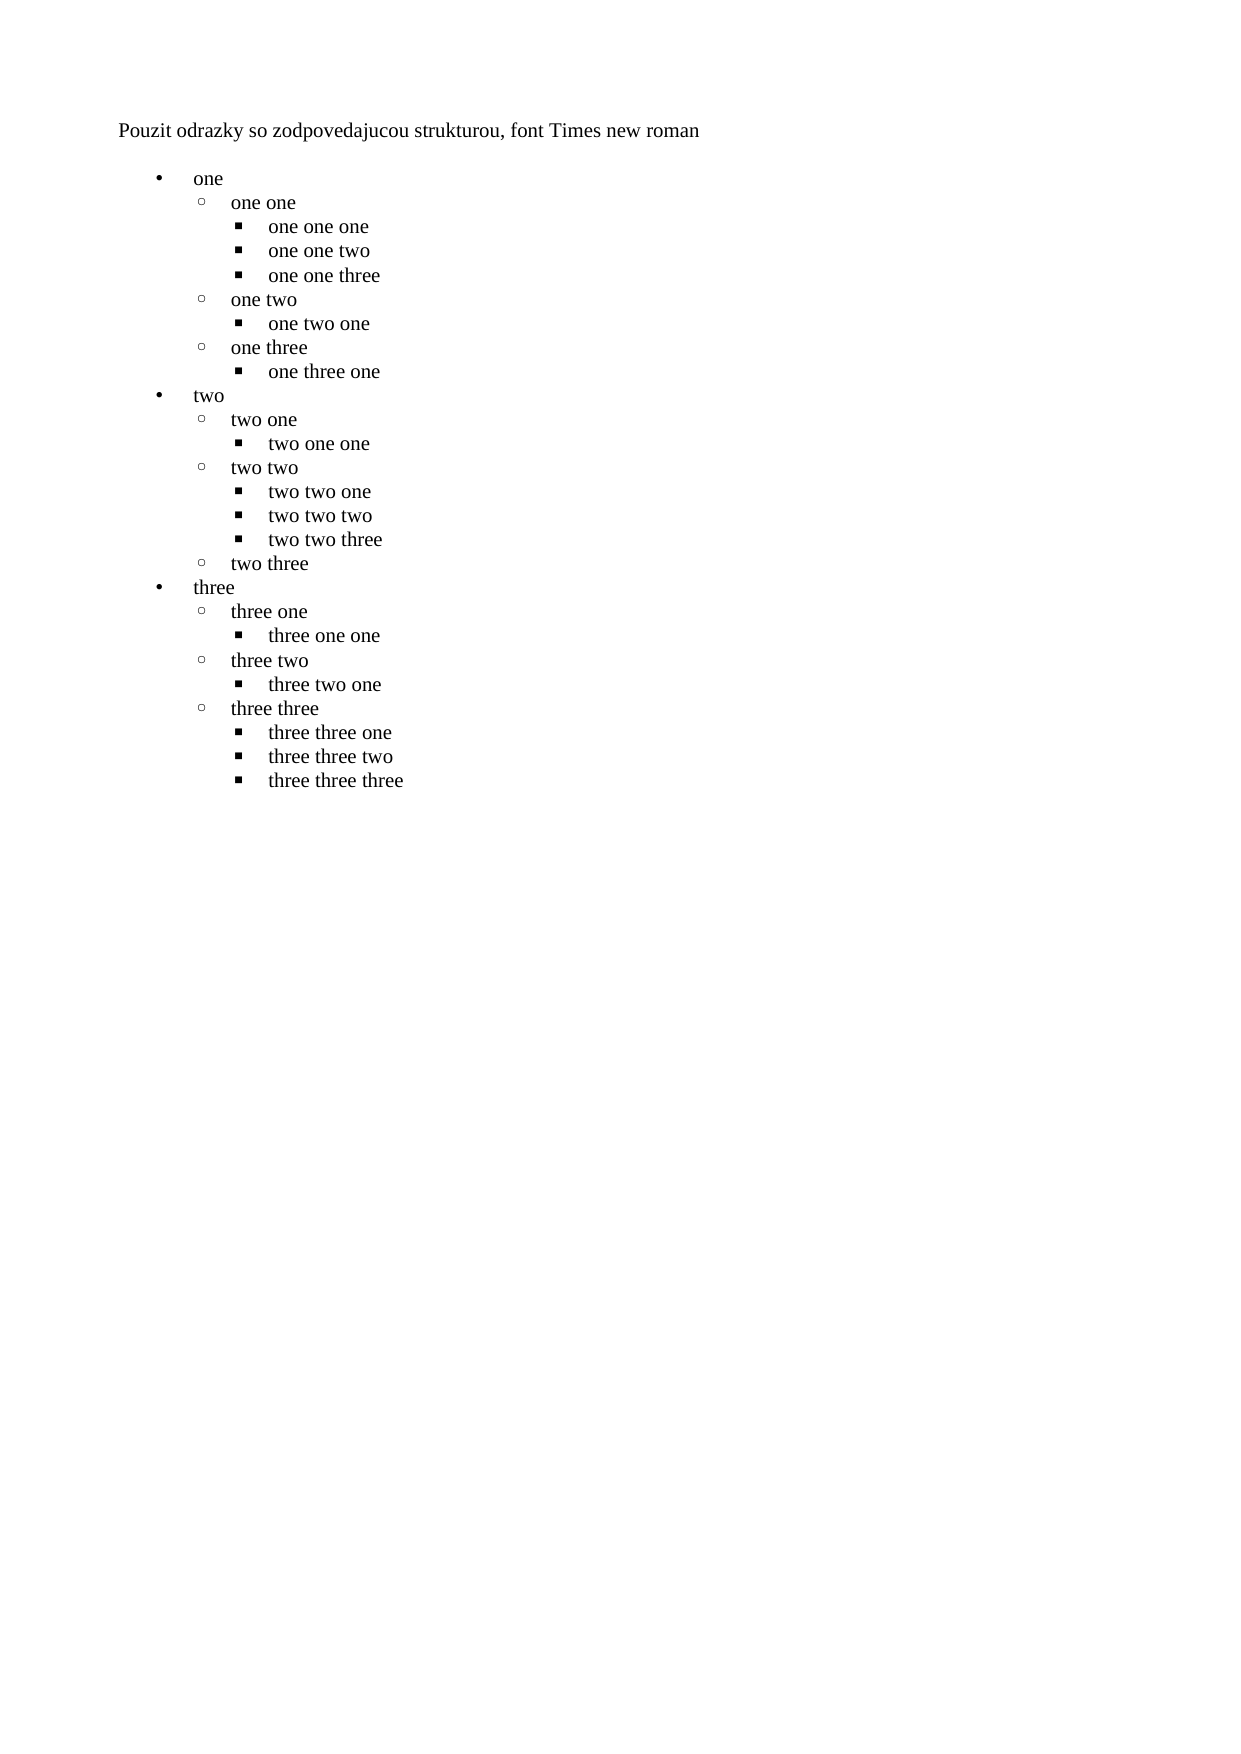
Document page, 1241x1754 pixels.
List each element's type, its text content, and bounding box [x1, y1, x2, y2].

list one two [193, 287, 1122, 311]
list two [156, 383, 1122, 407]
list two one [193, 407, 1122, 431]
text Pouzit odrazky so zodpovedajucou strukturou, font Times new roman [118, 118, 1122, 142]
list one [156, 166, 1122, 190]
list one one [193, 190, 1122, 214]
list one one two [231, 238, 1122, 262]
list three one [193, 599, 1122, 623]
list one three [193, 335, 1122, 359]
list two three [193, 551, 1122, 575]
list three two [193, 647, 1122, 672]
list one two one [231, 311, 1122, 335]
list one one one [231, 214, 1122, 238]
list three [156, 575, 1122, 599]
list one three one [231, 359, 1122, 383]
list three three two [231, 744, 1122, 768]
list two two two [231, 503, 1122, 527]
list one one three [231, 262, 1122, 287]
list three three three [231, 768, 1122, 792]
list two one one [231, 431, 1122, 455]
list two two three [231, 527, 1122, 551]
list two two one [231, 479, 1122, 503]
list two two [193, 455, 1122, 479]
list three three one [231, 720, 1122, 744]
list three three [193, 696, 1122, 720]
list three two one [231, 672, 1122, 696]
list three one one [231, 623, 1122, 647]
